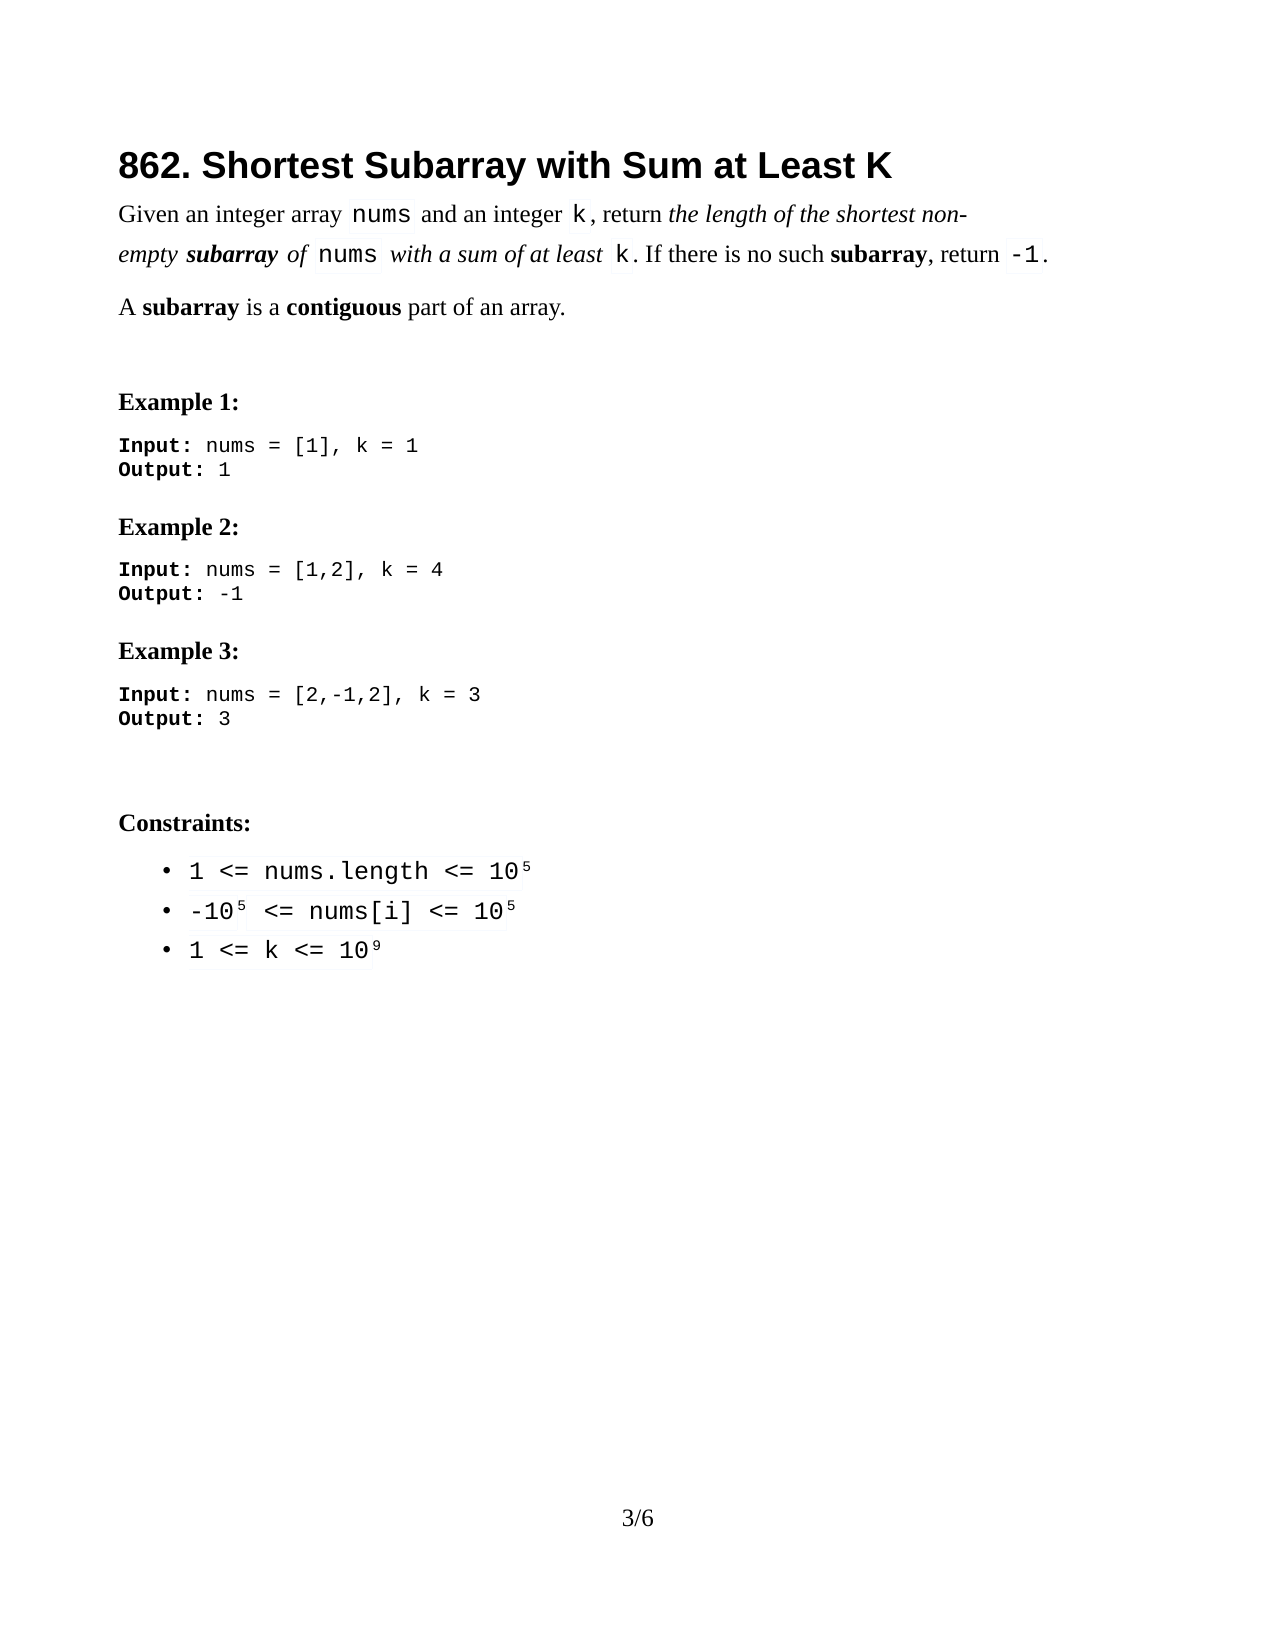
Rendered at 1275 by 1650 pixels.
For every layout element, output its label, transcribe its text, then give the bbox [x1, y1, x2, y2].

subtitle 862. Shortest Subarray with Sum at Least K [118, 143, 1157, 186]
list -105 <= nums[i] <= 105 [247, 896, 506, 930]
text Given an integer array nums and an integer k, return the length of the shortest non-empty subarray of nums with a sum of at least k. If there is no such subarray, return -1. [118, 199, 1157, 273]
text Example 2: [118, 512, 1157, 541]
list 1 <= nums.length <= 105 [523, 856, 1157, 890]
text Input: nums = [1,2], k = 4 [118, 559, 1157, 583]
list 1 <= nums.length <= 105 [162, 856, 522, 890]
list 1 <= k <= 109 [162, 935, 372, 969]
text Example 3: [118, 636, 1157, 665]
text A subarray is a contiguous part of an array. [118, 292, 1157, 321]
text Output: -1 [118, 583, 1157, 607]
text Output: 1 [118, 459, 1157, 482]
text Constraints: [118, 808, 1157, 837]
text Example 1: [118, 387, 1157, 416]
list 1 <= k <= 109 [373, 935, 1157, 969]
list -105 <= nums[i] <= 105 [162, 895, 237, 930]
text Input: nums = [2,-1,2], k = 3 [118, 684, 1157, 707]
text Input: nums = [1], k = 1 [118, 435, 1157, 459]
list -105 <= nums[i] <= 105 [507, 895, 1157, 930]
text Output: 3 [118, 707, 1157, 731]
